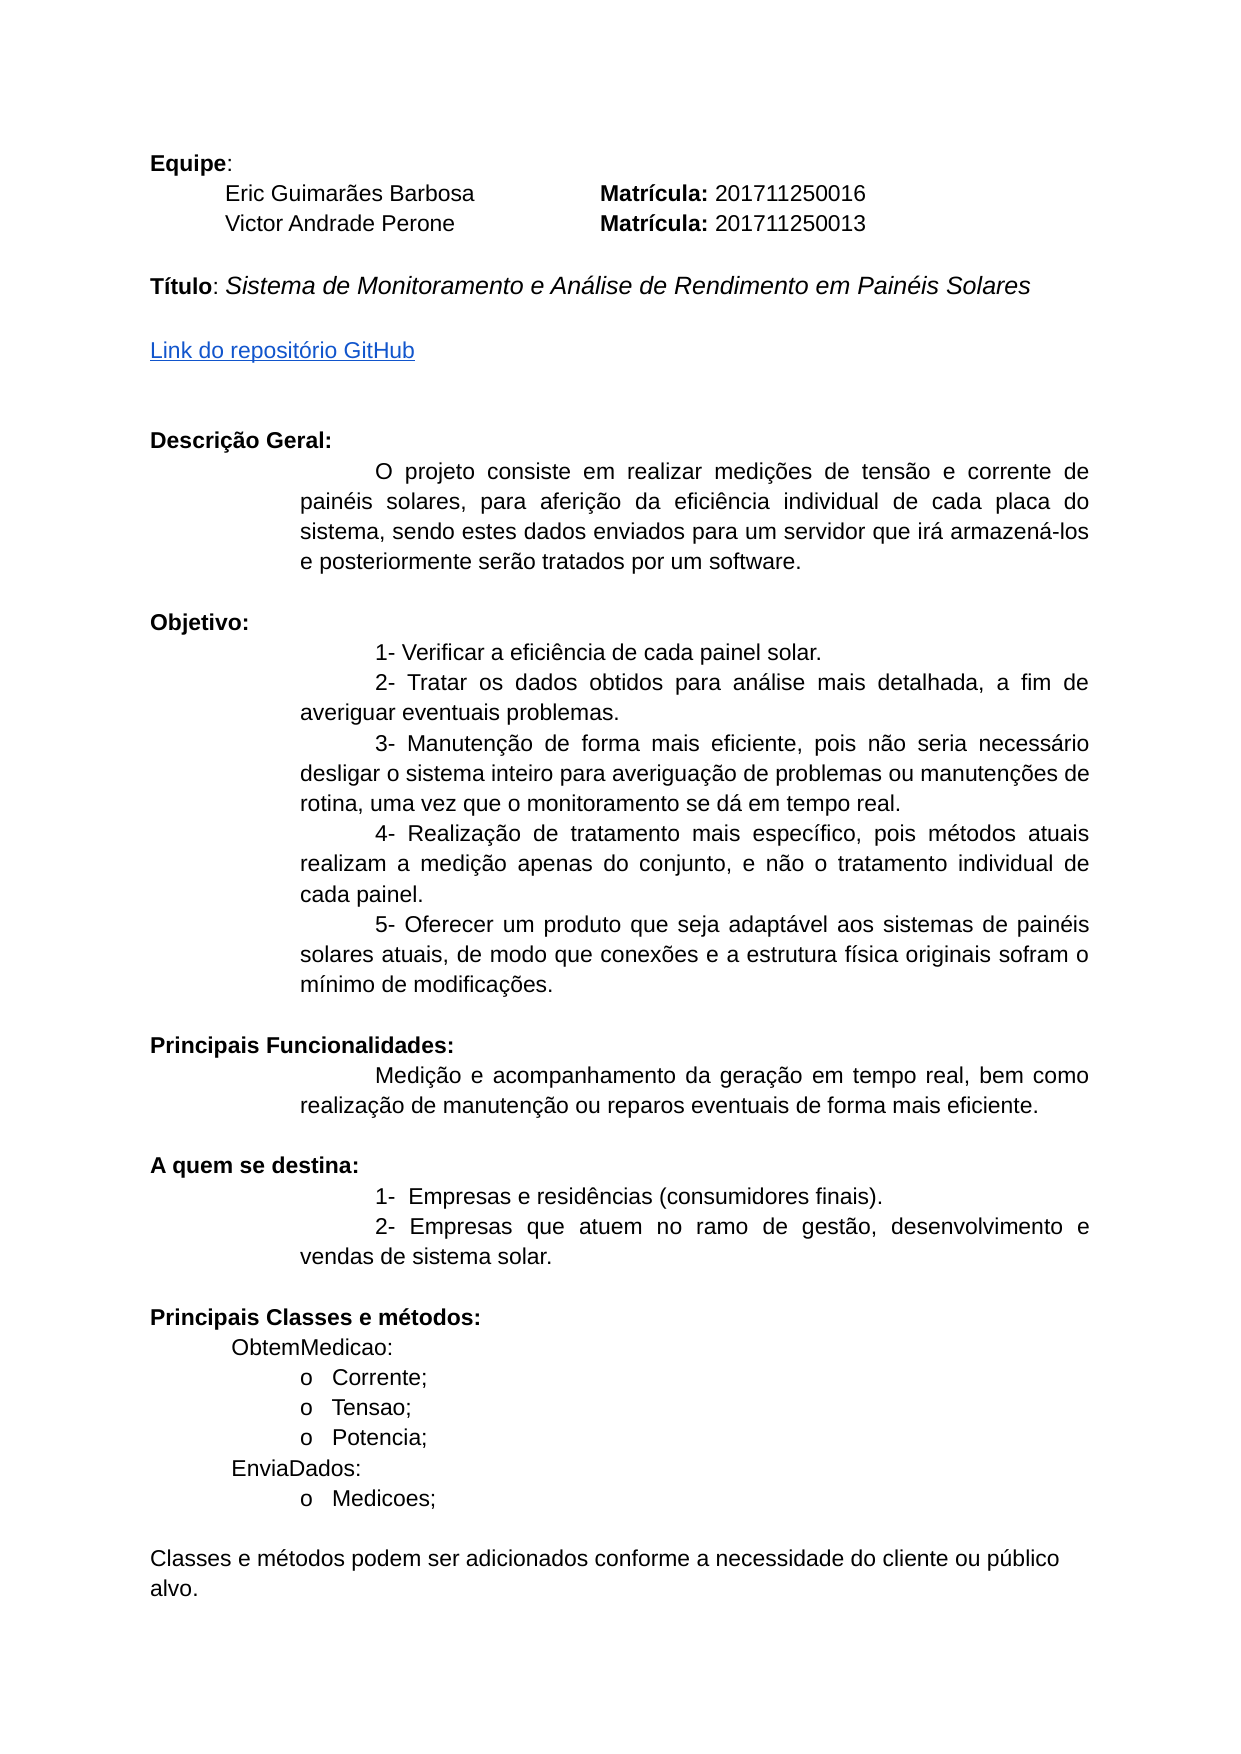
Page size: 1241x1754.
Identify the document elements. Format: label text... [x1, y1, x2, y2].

text Classes e métodos podem ser adicionados conforme a necessidade do cliente ou público alvo. [150, 1545, 1090, 1602]
text 1- Verificar a eficiência de cada painel solar. [300, 639, 1090, 665]
text Principais Classes e métodos: [150, 1303, 1090, 1330]
text O projeto consiste em realizar medições de tensão e corrente de painéis solares, para aferição da eficiência individual de cada placa do sistema, sendo estes dados enviados para um servidor que irá armazená-los e posteriormente serão tratados por um software. [300, 458, 1090, 575]
text o Medicoes; [300, 1485, 1090, 1511]
text Equipe: [150, 150, 1090, 176]
text 1- Empresas e residências (consumidores finais). [300, 1183, 1090, 1209]
text Victor Andrade Perone Matrícula: 201711250013 [150, 210, 1090, 237]
text Descrição Geral: [150, 427, 1090, 454]
text o Corrente; [300, 1364, 1090, 1390]
text Eric Guimarães Barbosa Matrícula: 201711250016 [150, 180, 1090, 207]
text 2- Tratar os dados obtidos para análise mais detalhada, a fim de averiguar eventuais problemas. [300, 669, 1090, 726]
text EnviaDados: [225, 1454, 1090, 1481]
text 5- Oferecer um produto que seja adaptável aos sistemas de painéis solares atuais, de modo que conexões e a estrutura física originais sofram o mínimo de modificações. [300, 911, 1090, 998]
text Medição e acompanhamento da geração em tempo real, bem como realização de manutenção ou reparos eventuais de forma mais eficiente. [300, 1062, 1090, 1118]
text o Potencia; [300, 1424, 1090, 1451]
text 2- Empresas que atuem no ramo de gestão, desenvolvimento e vendas de sistema solar. [300, 1213, 1090, 1269]
text ObtemMedicao: [225, 1334, 1090, 1360]
text Título: Sistema de Monitoramento e Análise de Rendimento em Painéis Solares [150, 271, 1090, 299]
text 3- Manutenção de forma mais eficiente, pois não seria necessário desligar o sistema inteiro para averiguação de problemas ou manutenções de rotina, uma vez que o monitoramento se dá em tempo real. [300, 729, 1090, 816]
text Link do repositório GitHub [150, 337, 1090, 393]
text Principais Funcionalidades: [150, 1032, 1090, 1058]
text A quem se destina: [150, 1152, 1090, 1179]
text 4- Realização de tratamento mais específico, pois métodos atuais realizam a medição apenas do conjunto, e não o tratamento individual de cada painel. [300, 820, 1090, 907]
text Objetivo: [150, 609, 1090, 635]
text o Tensao; [300, 1394, 1090, 1421]
